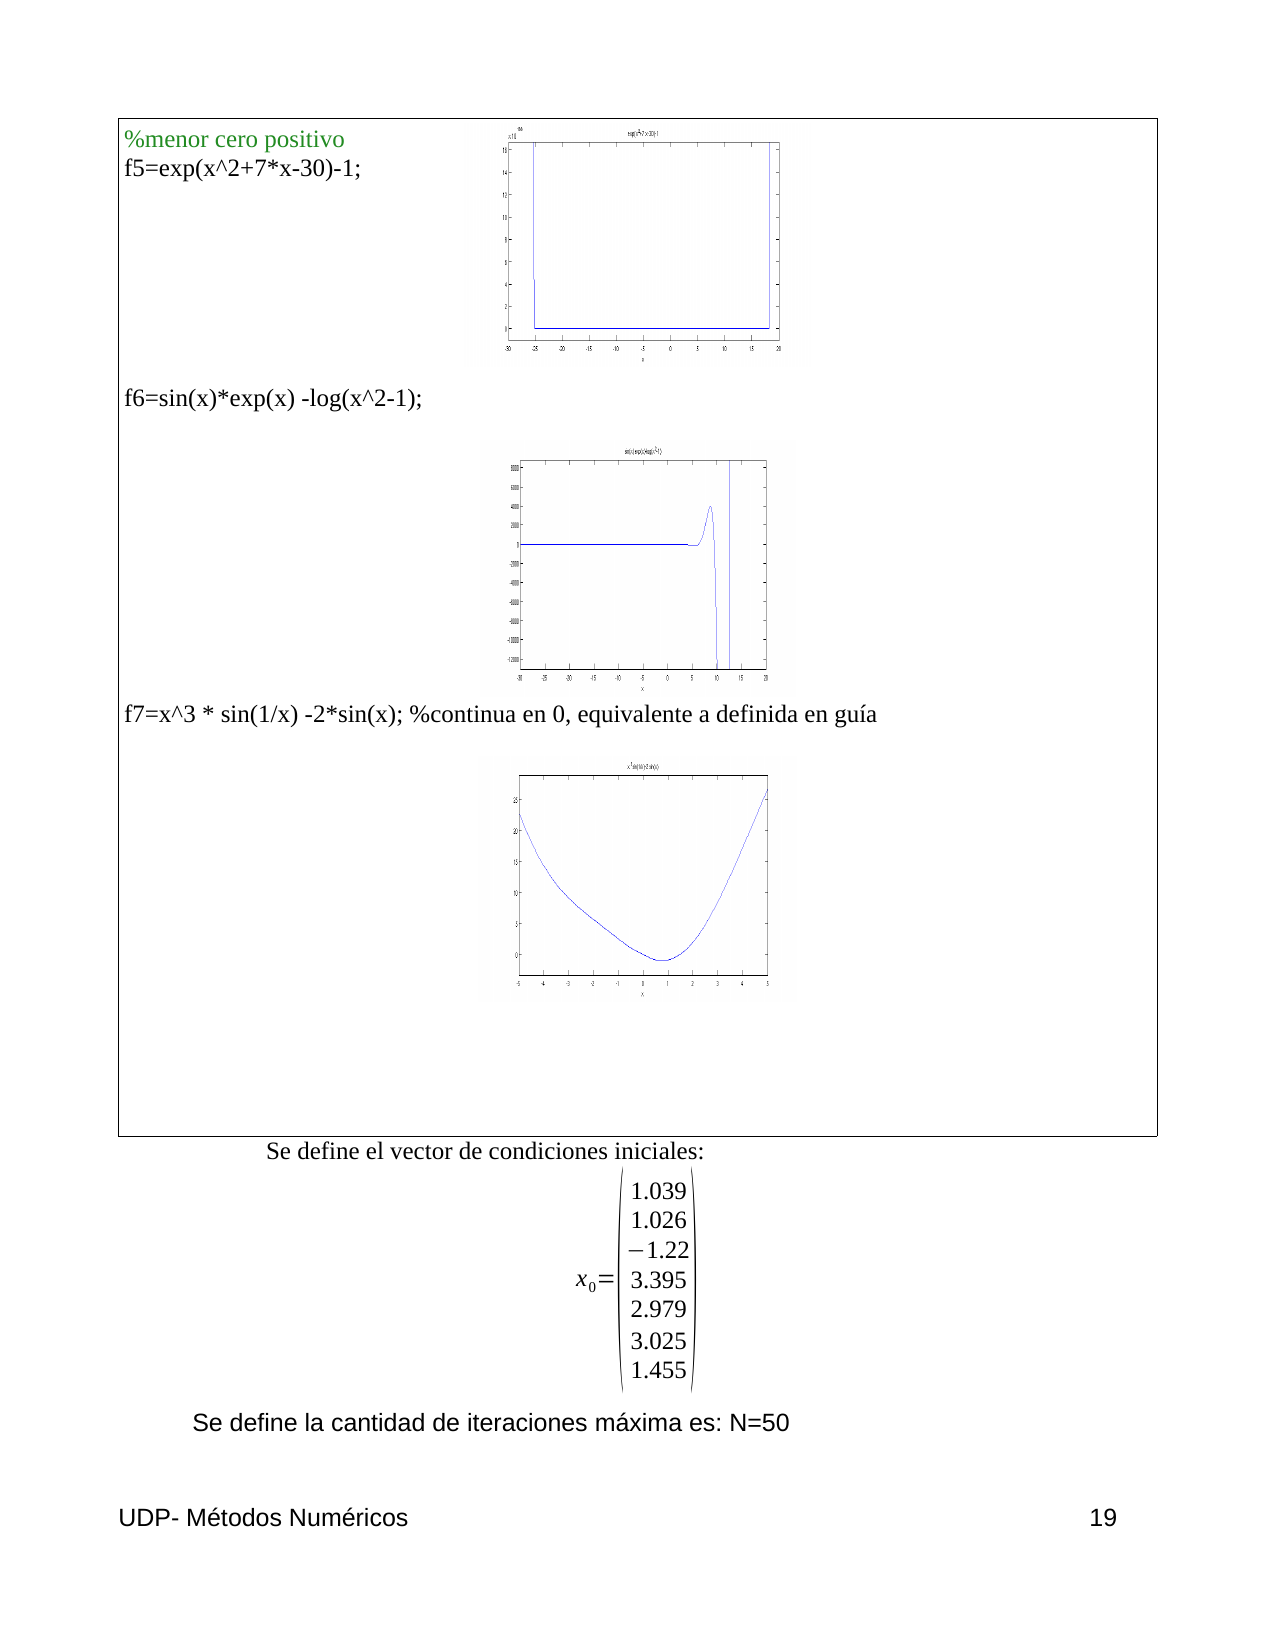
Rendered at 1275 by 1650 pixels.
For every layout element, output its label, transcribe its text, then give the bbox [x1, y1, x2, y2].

picture [477, 756, 798, 1002]
picture [479, 440, 796, 697]
text Se define la cantidad de iteraciones máxima es: N=50 [118, 1408, 1157, 1437]
picture [463, 123, 812, 367]
text Se define el vector de condiciones iniciales: [118, 1137, 1157, 1165]
table_header %menor cero positivo f5=exp(x^2+7*x-30)-1; f6=sin(x)*exp(x) -log(x^2-1); f7=x^3 * sin(1/x) -2*sin(x); %continua en 0, equivalente a definida en guía [119, 119, 1157, 1136]
